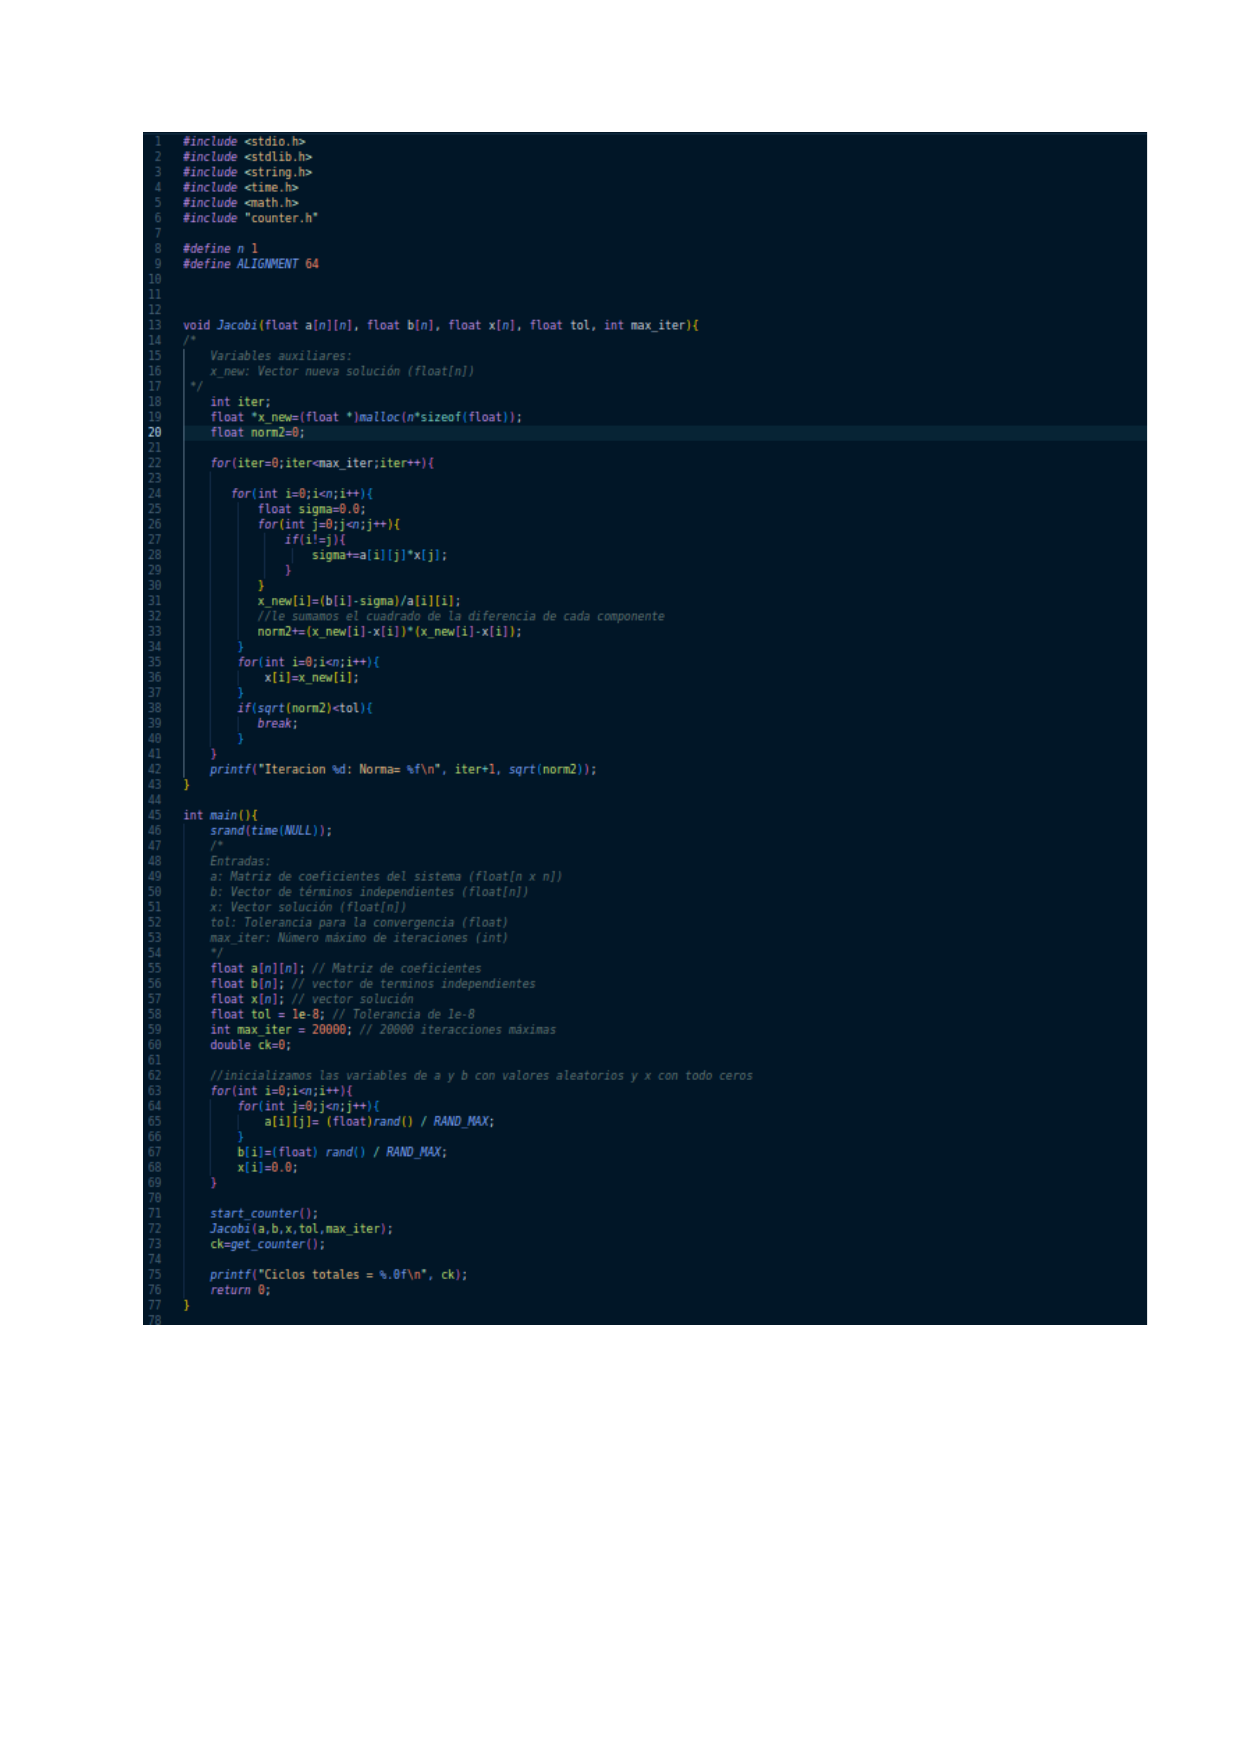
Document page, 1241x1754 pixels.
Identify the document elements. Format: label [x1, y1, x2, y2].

picture [143, 132, 1148, 1325]
